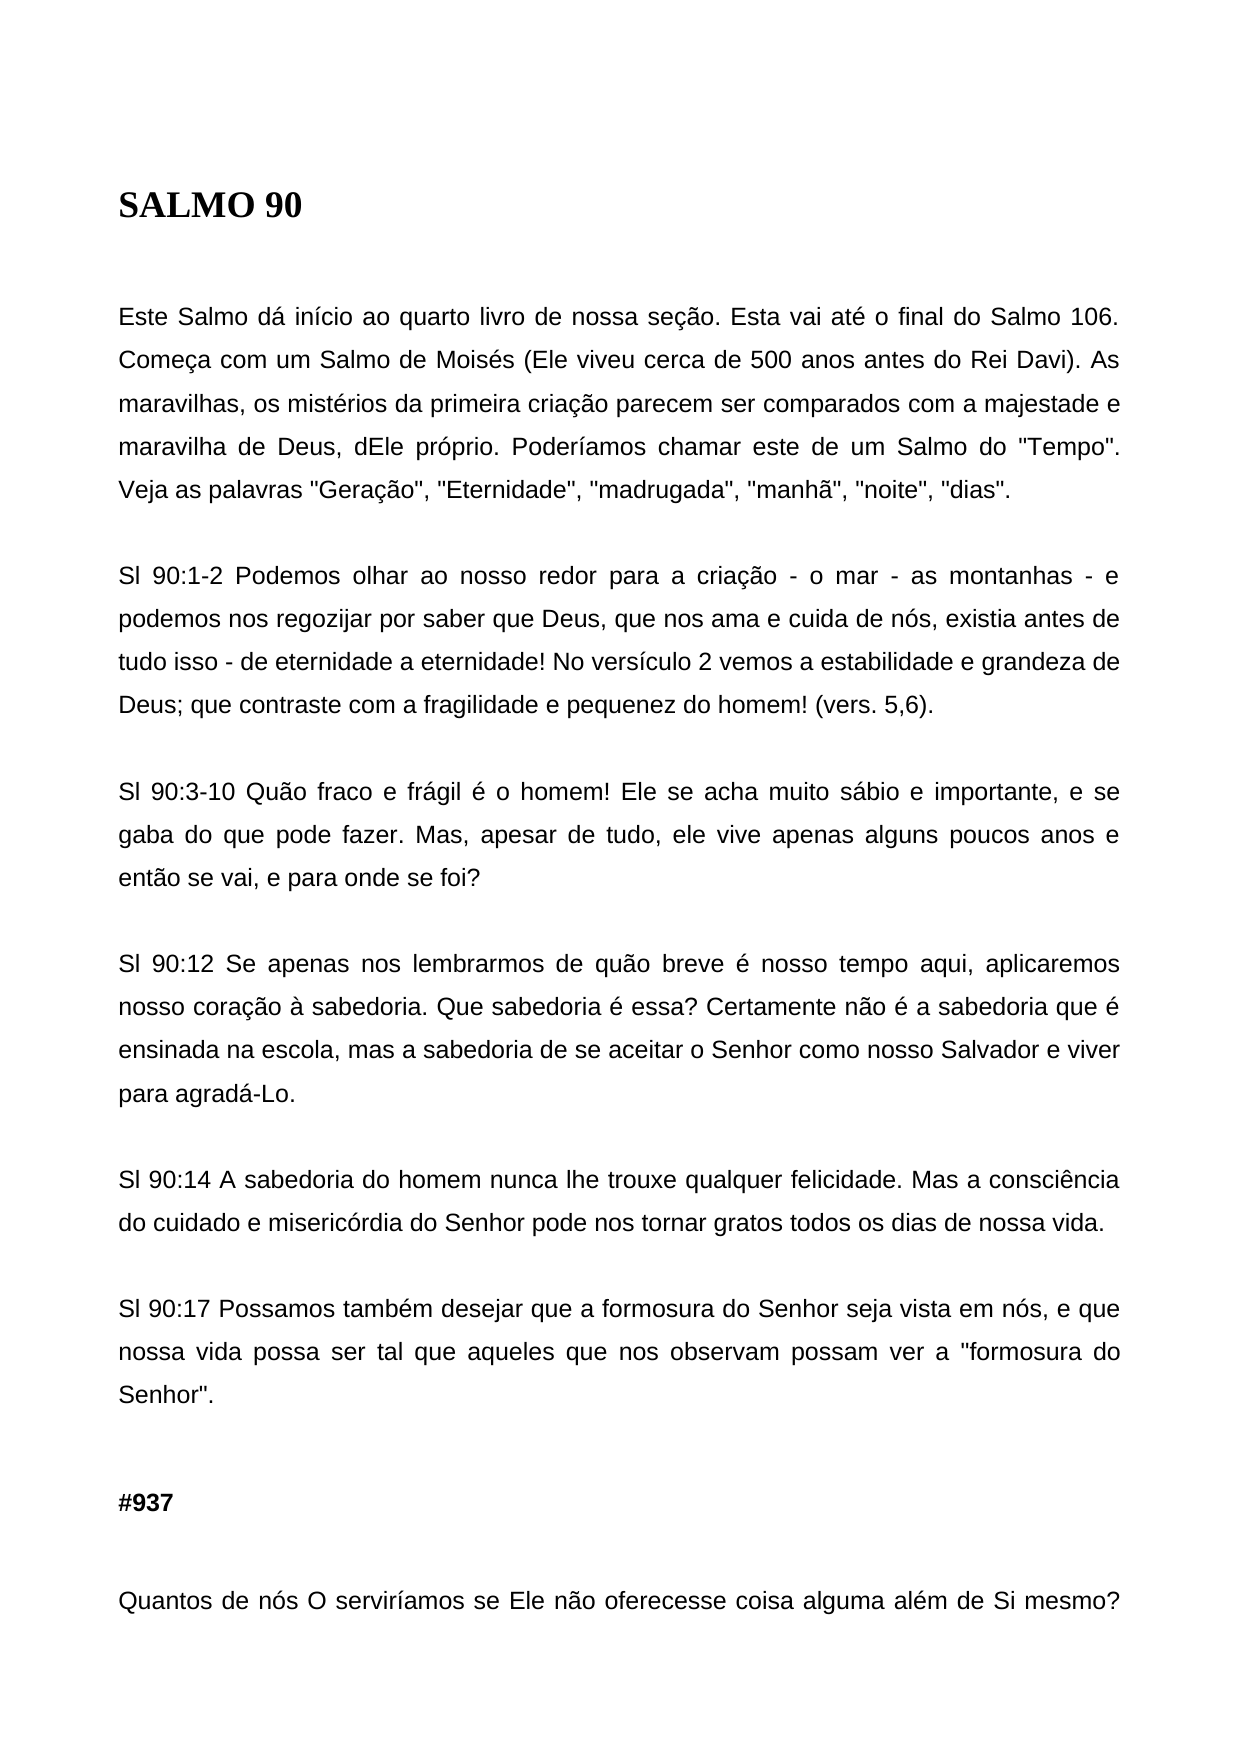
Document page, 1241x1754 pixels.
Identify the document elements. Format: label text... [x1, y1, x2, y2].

text Sl 90:12 Se apenas nos lembrarmos de quão breve é nosso tempo aqui, aplicaremos nosso coração à sabedoria. Que sabedoria é essa? Certamente não é a sabedoria que é ensinada na escola, mas a sabedoria de se aceitar o Senhor como nosso Salvador e viver para agradá-Lo. [118, 949, 1122, 1107]
subtitle SALMO 90 [118, 182, 1122, 225]
text Sl 90:17 Possamos também desejar que a formosura do Senhor seja vista em nós, e que nossa vida possa ser tal que aqueles que nos observam possam ver a "formosura do Senhor". [118, 1294, 1122, 1409]
text Sl 90:3-10 Quão fraco e frágil é o homem! Ele se acha muito sábio e importante, e se gaba do que pode fazer. Mas, apesar de tudo, ele vive apenas alguns poucos anos e então se vai, e para onde se foi? [118, 777, 1122, 892]
subtitle #937 [118, 1488, 1122, 1516]
text Sl 90:14 A sabedoria do homem nunca lhe trouxe qualquer felicidade. Mas a consciência do cuidado e misericórdia do Senhor pode nos tornar gratos todos os dias de nossa vida. [118, 1165, 1122, 1237]
text Este Salmo dá início ao quarto livro de nossa seção. Esta vai até o final do Salmo 106. Começa com um Salmo de Moisés (Ele viveu cerca de 500 anos antes do Rei Davi). As maravilhas, os mistérios da primeira criação parecem ser comparados com a majestade e maravilha de Deus, dEle próprio. Poderíamos chamar este de um Salmo do "Tempo". Veja as palavras "Geração", "Eternidade", "madrugada", "manhã", "noite", "dias". [118, 302, 1122, 504]
text Sl 90:1-2 Podemos olhar ao nosso redor para a criação - o mar - as montanhas - e podemos nos regozijar por saber que Deus, que nos ama e cuida de nós, existia antes de tudo isso - de eternidade a eternidade! No versículo 2 vemos a estabilidade e grandeza de Deus; que contraste com a fragilidade e pequenez do homem! (vers. 5,6). [118, 561, 1122, 719]
text Quantos de nós O serviríamos se Ele não oferecesse coisa alguma além de Si mesmo? [118, 1586, 1122, 1615]
